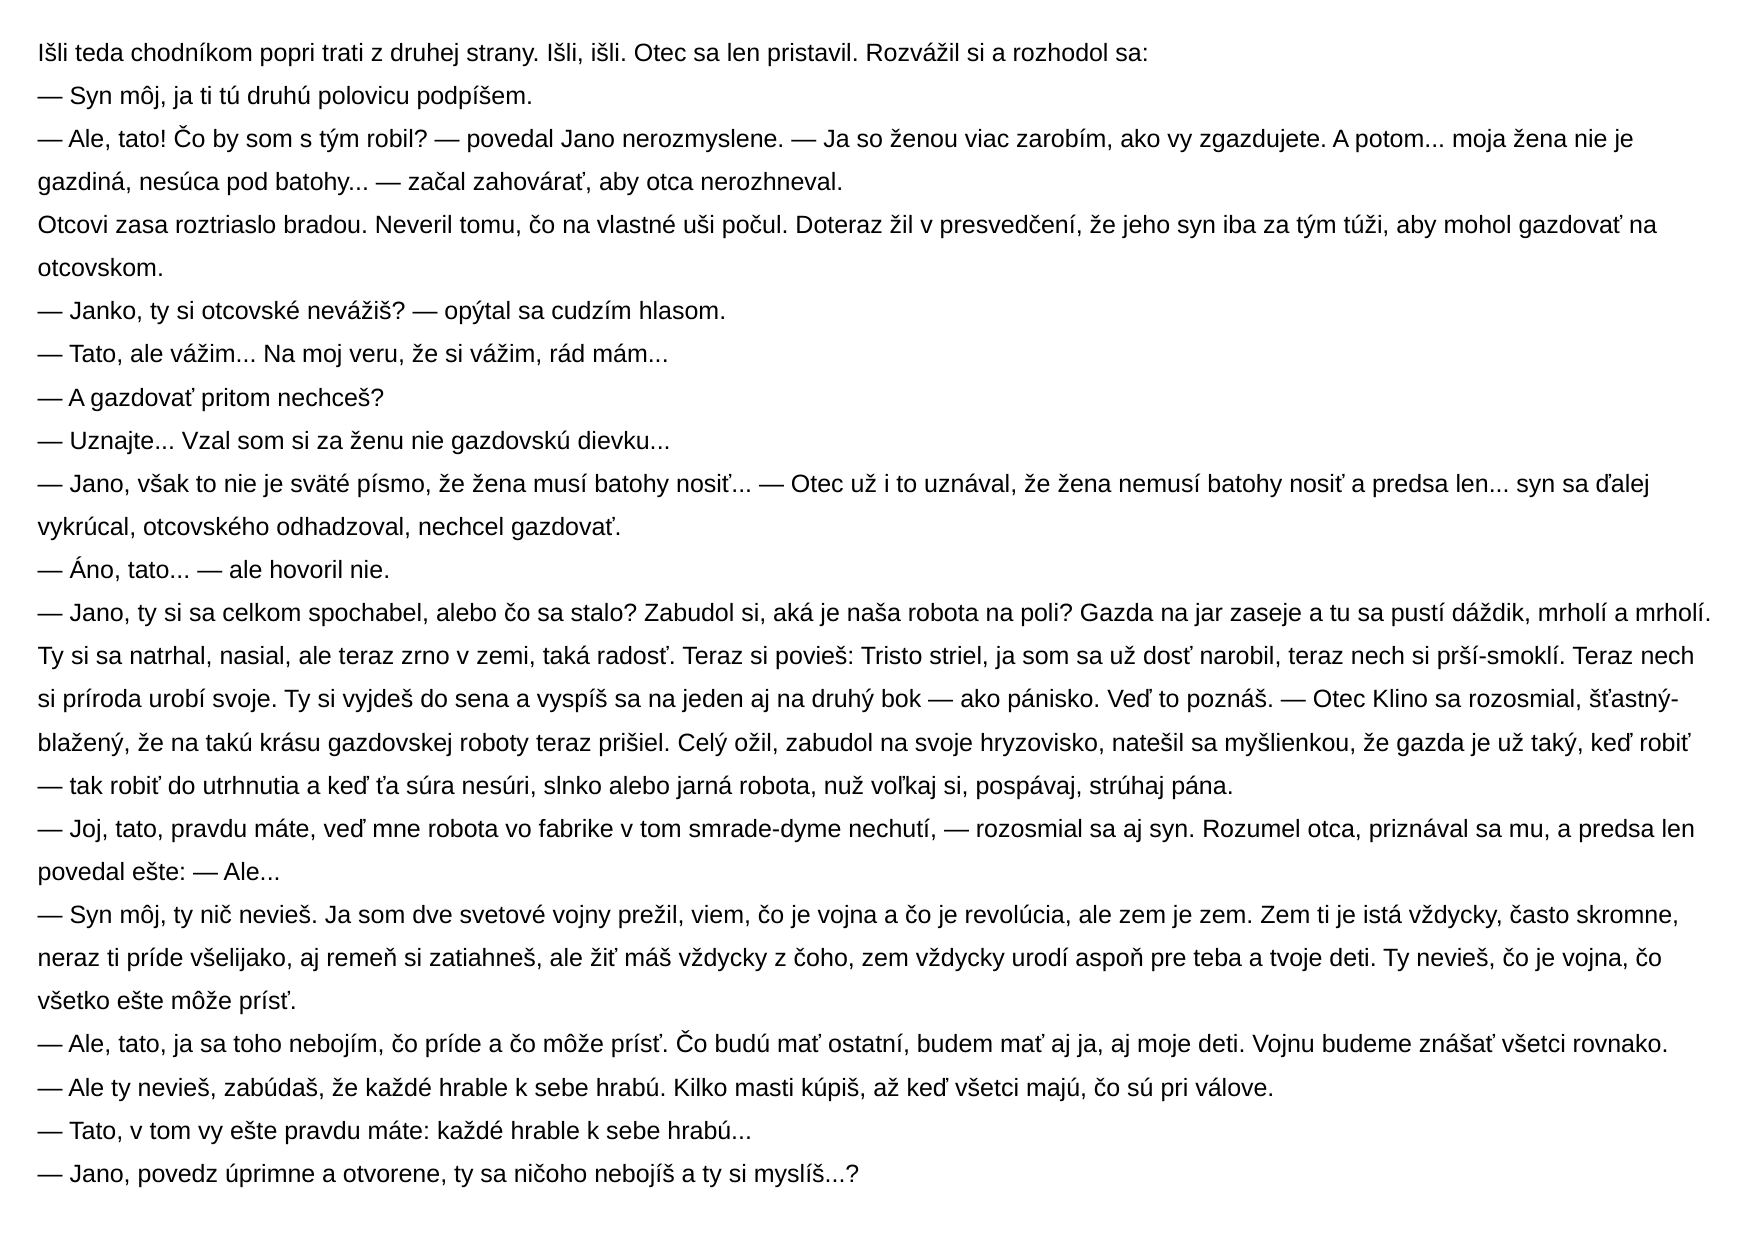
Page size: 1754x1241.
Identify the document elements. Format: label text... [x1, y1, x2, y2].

text — Áno, tato... — ale hovoril nie. [37, 555, 1716, 584]
text — Syn môj, ty nič nevieš. Ja som dve svetové vojny prežil, viem, čo je vojna a čo je revolúcia, ale zem je zem. Zem ti je istá vždycky, často skromne, neraz ti príde všelijako, aj remeň si zatiahneš, ale žiť máš vždycky z čoho, zem vždycky urodí aspoň pre teba a tvoje deti. Ty nevieš, čo je vojna, čo všetko ešte môže prísť. [37, 900, 1716, 1015]
text — Syn môj, ja ti tú druhú polovicu podpíšem. [37, 81, 1716, 109]
text — A gazdovať pritom nechceš? [37, 382, 1716, 411]
text — Janko, ty si otcovské nevážiš? — opýtal sa cudzím hlasom. [37, 296, 1716, 325]
text Išli teda chodníkom popri trati z druhej strany. Išli, išli. Otec sa len pristavil. Rozvážil si a rozhodol sa: [37, 37, 1716, 66]
text — Jano, však to nie je sväté písmo, že žena musí batohy nosiť... — Otec už i to uznával, že žena nemusí batohy nosiť a predsa len... syn sa ďalej vykrúcal, otcovského odhadzoval, nechcel gazdovať. [37, 469, 1716, 541]
text — Ale, tato, ja sa toho nebojím, čo príde a čo môže prísť. Čo budú mať ostatní, budem mať aj ja, aj moje deti. Vojnu budeme znášať všetci rovnako. [37, 1029, 1716, 1058]
text — Tato, v tom vy ešte pravdu máte: každé hrable k sebe hrabú... [37, 1116, 1716, 1144]
text Otcovi zasa roztriaslo bradou. Neveril tomu, čo na vlastné uši počul. Doteraz žil v presvedčení, že jeho syn iba za tým túži, aby mohol gazdovať na otcovskom. [37, 210, 1716, 282]
text — Ale, tato! Čo by som s tým robil? — povedal Jano nerozmyslene. — Ja so ženou viac zarobím, ako vy zgazdujete. A potom... moja žena nie je gazdiná, nesúca pod batohy... — začal zahovárať, aby otca nerozhneval. [37, 124, 1716, 196]
text — Joj, tato, pravdu máte, veď mne robota vo fabrike v tom smrade-dyme nechutí, — rozosmial sa aj syn. Rozumel otca, priznával sa mu, a predsa len povedal ešte: — Ale... [37, 814, 1716, 886]
text — Jano, ty si sa celkom spochabel, alebo čo sa stalo? Zabudol si, aká je naša robota na poli? Gazda na jar zaseje a tu sa pustí dáždik, mrholí a mrholí. Ty si sa natrhal, nasial, ale teraz zrno v zemi, taká radosť. Teraz si povieš: Tristo striel, ja som sa už dosť narobil, teraz nech si prší-smoklí. Teraz nech si príroda urobí svoje. Ty si vyjdeš do sena a vyspíš sa na jeden aj na druhý bok — ako pánisko. Veď to poznáš. — Otec Klino sa rozosmial, šťastný-blažený, že na takú krásu gazdovskej roboty teraz prišiel. Celý ožil, zabudol na svoje hryzovisko, natešil sa myšlienkou, že gazda je už taký, keď robiť — tak robiť do utrhnutia a keď ťa súra nesúri, slnko alebo jarná robota, nuž voľkaj si, pospávaj, strúhaj pána. [37, 598, 1716, 799]
text — Uznajte... Vzal som si za ženu nie gazdovskú dievku... [37, 426, 1716, 454]
text — Tato, ale vážim... Na moj veru, že si vážim, rád mám... [37, 339, 1716, 368]
text — Jano, povedz úprimne a otvorene, ty sa ničoho nebojíš a ty si myslíš...? [37, 1159, 1716, 1187]
text — Ale ty nevieš, zabúdaš, že každé hrable k sebe hrabú. Kilko masti kúpiš, až keď všetci majú, čo sú pri válove. [37, 1072, 1716, 1101]
